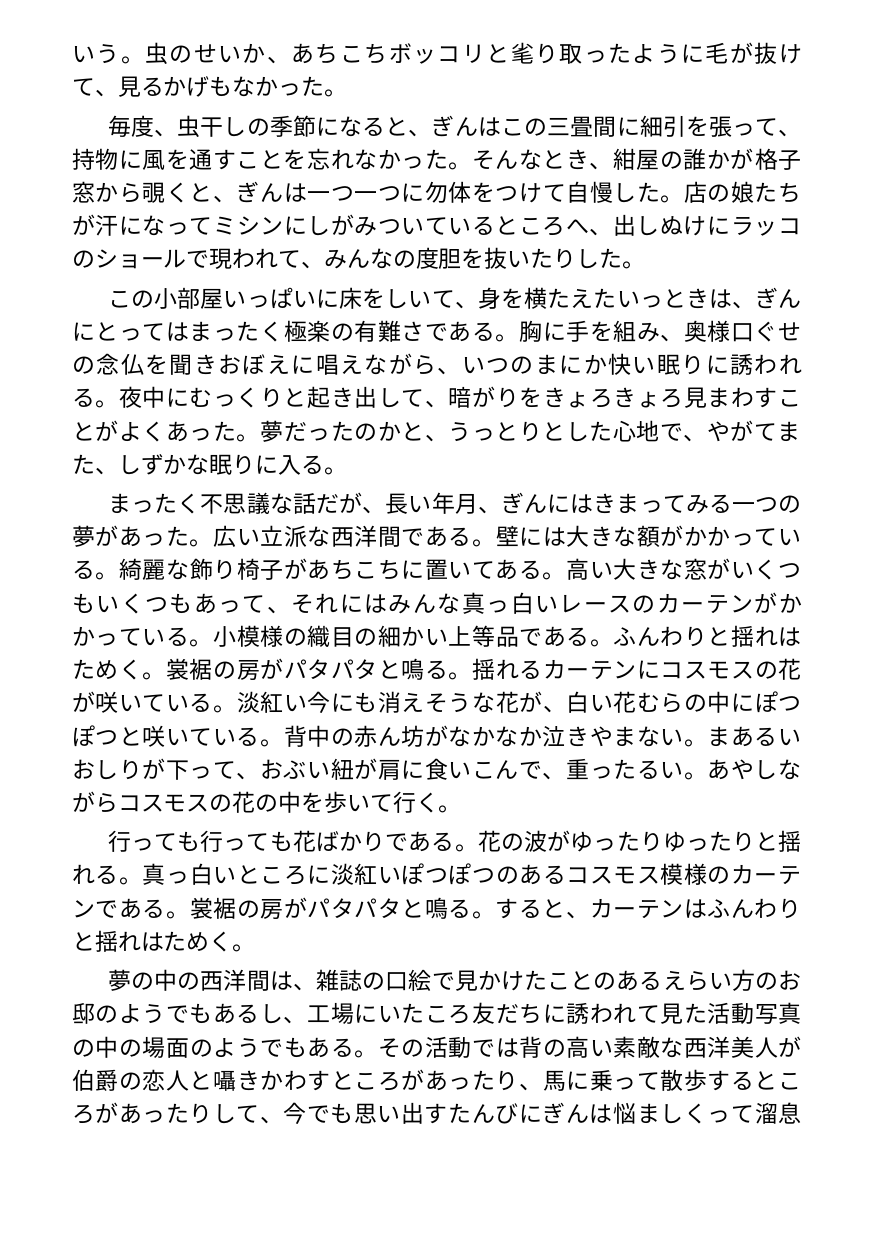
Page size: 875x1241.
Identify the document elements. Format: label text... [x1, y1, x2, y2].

text この小部屋いっぱいに床をしいて、身を横たえたいっときは、ぎんにとってはまったく極楽の有難さである。胸に手を組み、奥様口ぐせの念仏を聞きおぼえに唱えながら、いつのまにか快い眠りに誘われる。夜中にむっくりと起き出して、暗がりをきょろきょろ見まわすことがよくあった。夢だったのかと、うっとりとした心地で、やがてまた、しずかな眠りに入る。 [72, 281, 802, 480]
text 毎度、虫干しの季節になると、ぎんはこの三畳間に細引を張って、持物に風を通すことを忘れなかった。そんなとき、紺屋の誰かが格子窓から覗くと、ぎんは一つ一つに勿体をつけて自慢した。店の娘たちが汗になってミシンにしがみついているところへ、出しぬけにラッコのショールで現われて、みんなの度胆を抜いたりした。 [72, 108, 802, 274]
text 行っても行っても花ばかりである。花の波がゆったりゆったりと揺れる。真っ白いところに淡紅いぽつぽつのあるコスモス模様のカーテンである。裳裾の房がパタパタと鳴る。すると、カーテンはふんわりと揺れはためく。 [72, 824, 802, 957]
text まったく不思議な話だが、長い年月、ぎんにはきまってみる一つの夢があった。広い立派な西洋間である。壁には大きな額がかかっている。綺麗な飾り椅子があちこちに置いてある。高い大きな窓がいくつもいくつもあって、それにはみんな真っ白いレースのカーテンがかかっている。小模様の織目の細かい上等品である。ふんわりと揺れはためく。裳裾の房がパタパタと鳴る。揺れるカーテンにコスモスの花が咲いている。淡紅い今にも消えそうな花が、白い花むらの中にぽつぽつと咲いている。背中の赤ん坊がなかなか泣きやまない。まあるいおしりが下って、おぶい紐が肩に食いこんで、重ったるい。あやしながらコスモスの花の中を歩いて行く。 [72, 486, 802, 818]
text 夢の中の西洋間は、雑誌の口絵で見かけたことのあるえらい方のお邸のようでもあるし、工場にいたころ友だちに誘われて見た活動写真の中の場面のようでもある。その活動では背の高い素敵な西洋美人が伯爵の恋人と囁きかわすところがあったり、馬に乗って散歩するところがあったりして、今でも思い出すたんびにぎんは悩ましくって溜息 [72, 963, 802, 1129]
text いう。虫のせいか、あちこちボッコリと毟り取ったように毛が抜けて、見るかげもなかった。 [72, 36, 802, 102]
